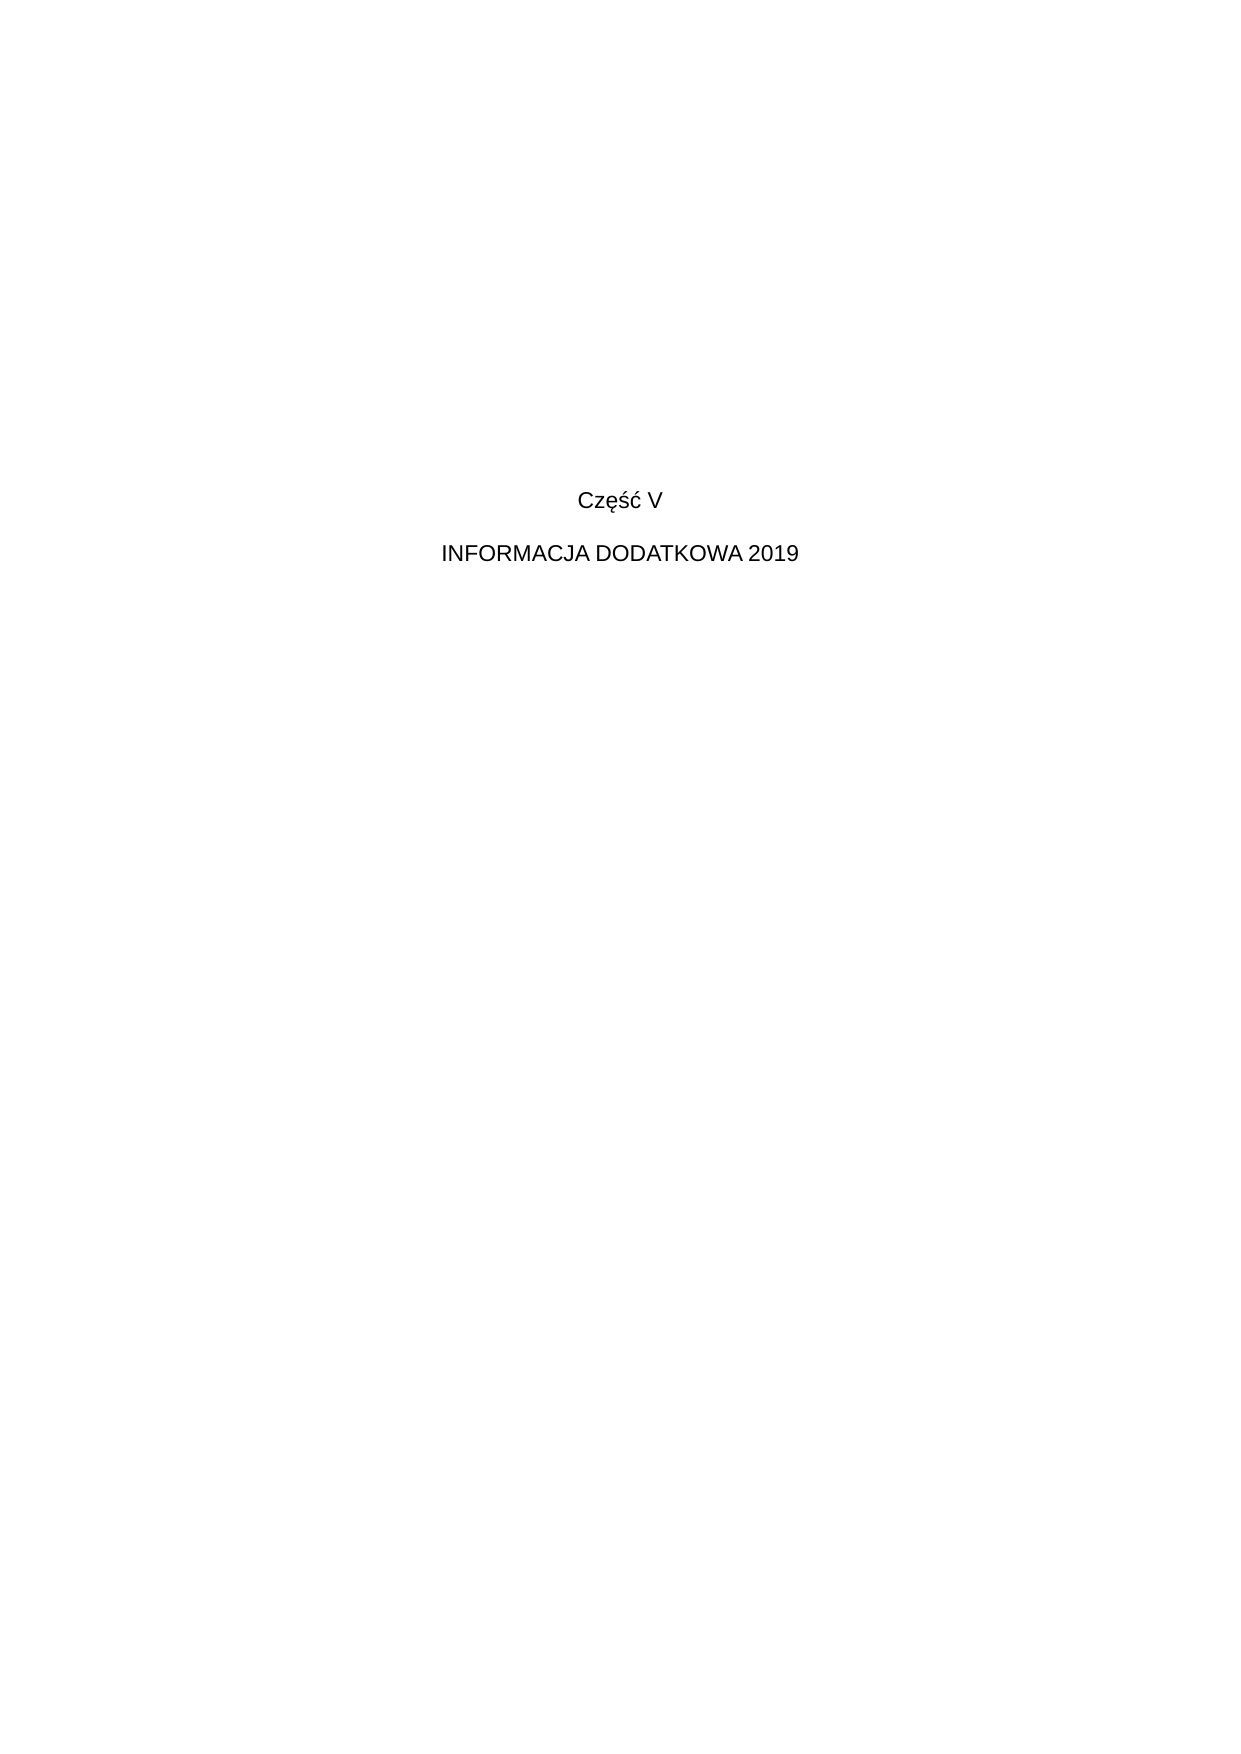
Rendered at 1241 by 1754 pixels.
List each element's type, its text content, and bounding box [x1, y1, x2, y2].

text Część V [118, 487, 1122, 513]
text INFORMACJA DODATKOWA 2019 [118, 540, 1122, 566]
